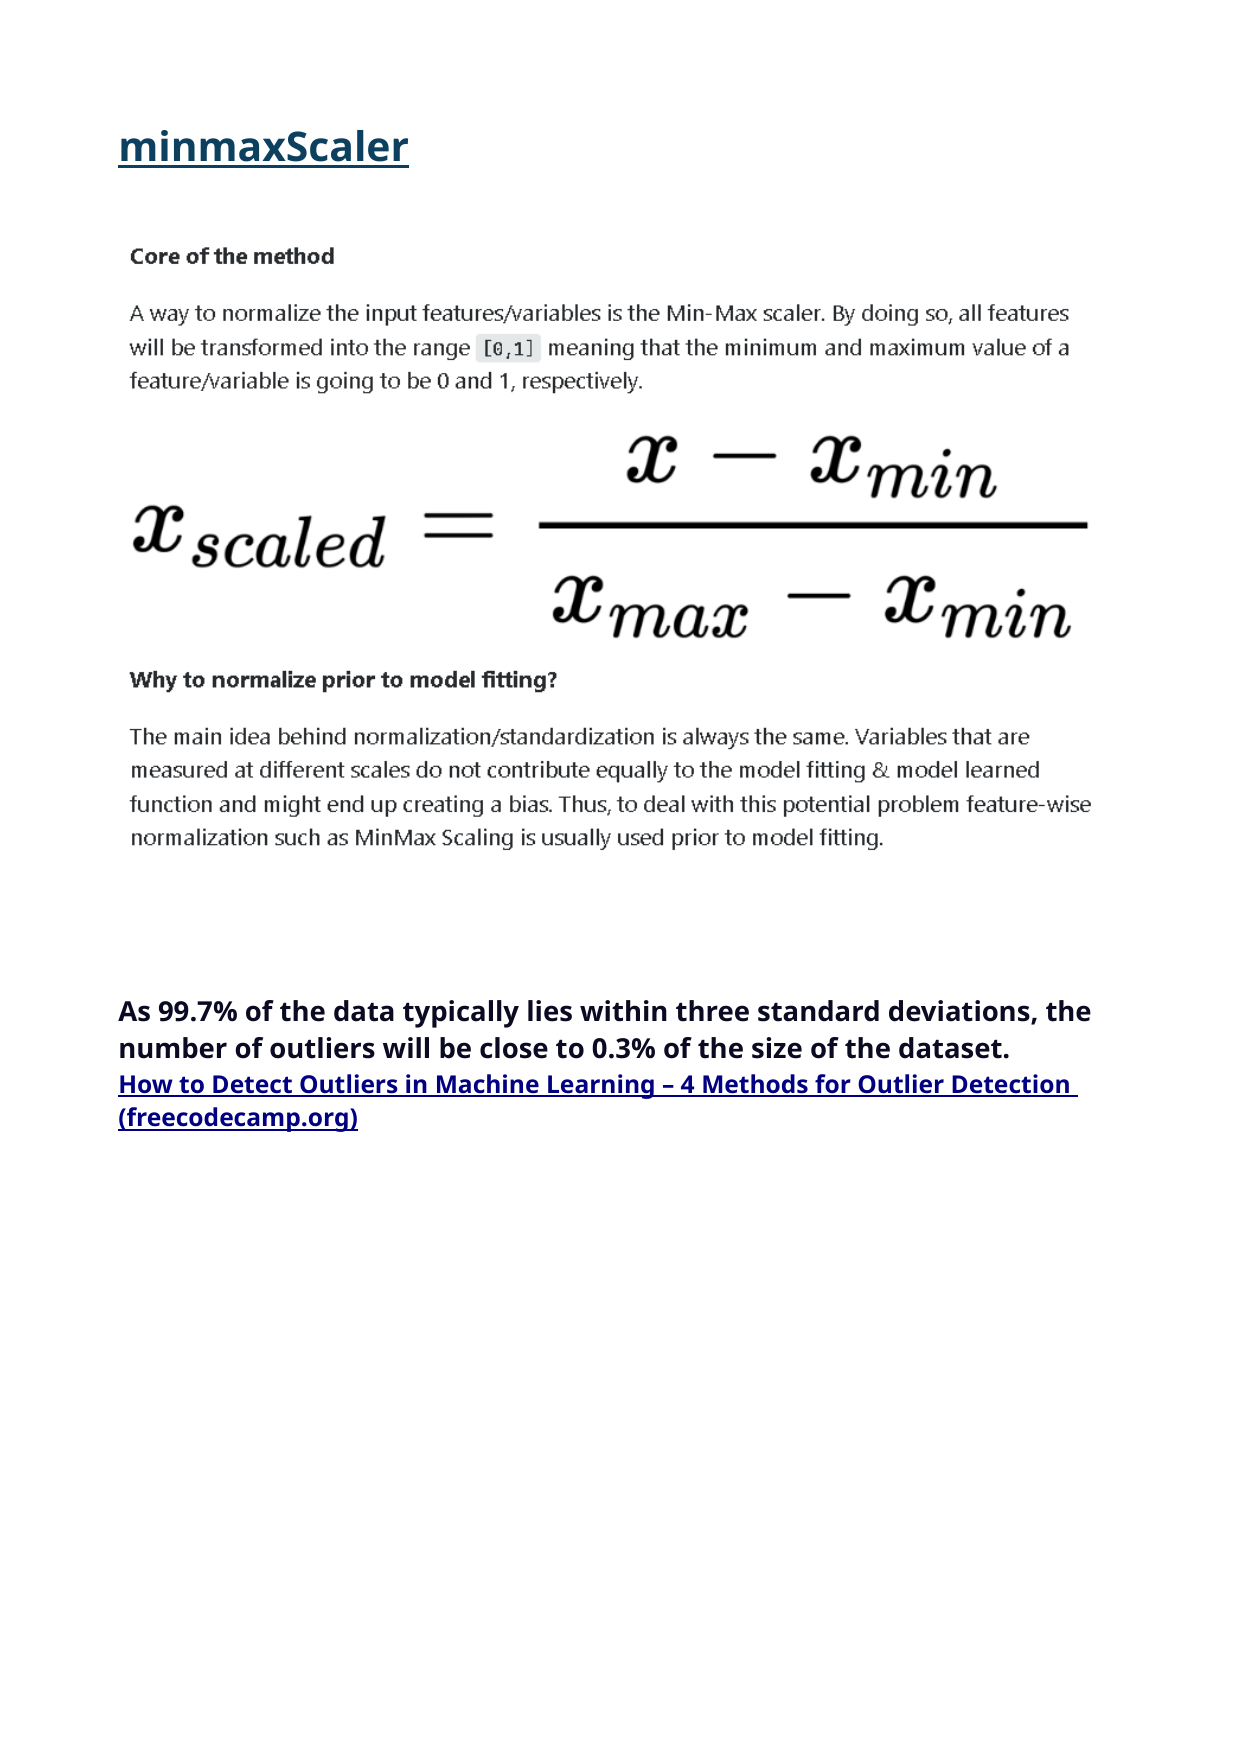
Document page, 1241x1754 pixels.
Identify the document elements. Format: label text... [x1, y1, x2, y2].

text How to Detect Outliers in Machine Learning – 4 Methods for Outlier Detection (freecodecamp.org) [118, 1067, 1122, 1134]
picture [118, 232, 1123, 856]
text minmaxScaler [118, 118, 1122, 174]
text As 99.7% of the data typically lies within three standard deviations, the number of outliers will be close to 0.3% of the size of the dataset. [118, 992, 1122, 1067]
